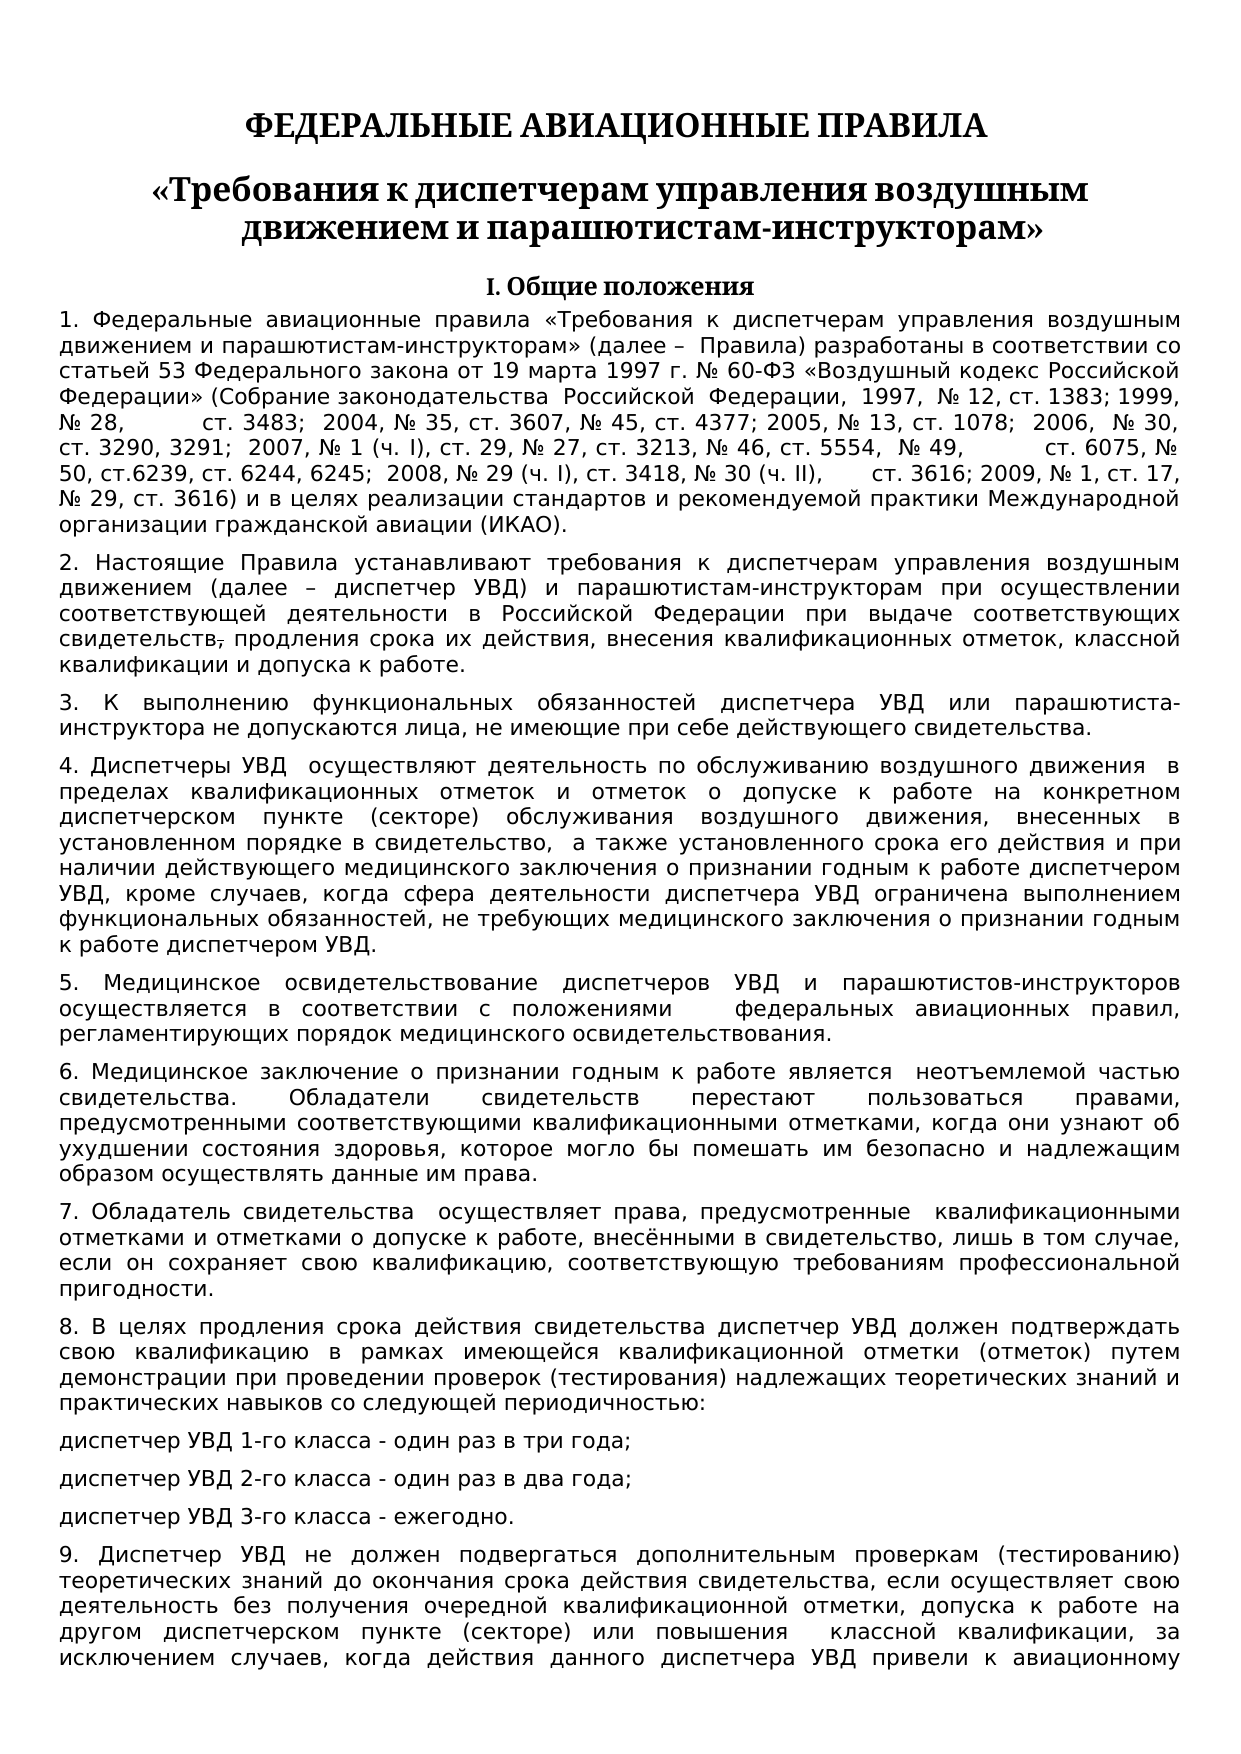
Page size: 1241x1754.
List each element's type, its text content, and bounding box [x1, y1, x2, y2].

text диспетчер УВД 1-го класса - один раз в три года; [58, 1428, 1182, 1454]
text 2. Настоящие Правила устанавливают требования к диспетчерам управления воздушным движением (далее – диспетчер УВД) и парашютистам-инструкторам при осуществлении соответствующей деятельности в Российской Федерации при выдаче соответствующих свидетельств, продления срока их действия, внесения квалификационных отметок, классной квалификации и допуска к работе. [58, 550, 1182, 677]
text 9. Диспетчер УВД не должен подвергаться дополнительным проверкам (тестированию) теоретических знаний до окончания срока действия свидетельства, если осуществляет свою деятельность без получения очередной квалификационной отметки, допуска к работе на другом диспетчерском пункте (секторе) или повышения классной квалификации, за исключением случаев, когда действия данного диспетчера УВД привели к авиационному [58, 1542, 1182, 1670]
text диспетчер УВД 3-го класса - ежегодно. [58, 1504, 1182, 1530]
text 4. Диспетчеры УВД осуществляют деятельность по обслуживанию воздушного движения в пределах квалификационных отметок и отметок о допуске к работе на конкретном диспетчерском пункте (секторе) обслуживания воздушного движения, внесенных в установленном порядке в свидетельство, а также установленного срока его действия и при наличии действующего медицинского заключения о признании годным к работе диспетчером УВД, кроме случаев, когда сфера деятельности диспетчера УВД ограничена выполнением функциональных обязанностей, не требующих медицинского заключения о признании годным к работе диспетчером УВД. [58, 753, 1182, 958]
text 8. В целях продления срока действия свидетельства диспетчер УВД должен подтверждать свою квалификацию в рамках имеющейся квалификационной отметки (отметок) путем демонстрации при проведении проверок (тестирования) надлежащих теоретических знаний и практических навыков со следующей периодичностью: [58, 1314, 1182, 1416]
text 1. Федеральные авиационные правила «Требования к диспетчерам управления воздушным движением и парашютистам-инструкторам» (далее – Правила) разработаны в соответствии со статьей 53 Федерального закона от 19 марта 1997 г. № 60-ФЗ «Воздушный кодекс Российской Федерации» (Собрание законодательства Российской Федерации, 1997, № 12, ст. 1383; 1999, № 28, ст. 3483; 2004, № 35, ст. 3607, № 45, ст. 4377; 2005, № 13, ст. 1078; 2006, № 30, ст. 3290, 3291; 2007, № 1 (ч. I), ст. 29, № 27, ст. 3213, № 46, ст. 5554, № 49, ст. 6075, № 50, ст.6239, ст. 6244, 6245; 2008, № 29 (ч. I), ст. 3418, № 30 (ч. II), ст. 3616; 2009, № 1, ст. 17, № 29, ст. 3616) и в целях реализации стандартов и рекомендуемой практики Международной организации гражданской авиации (ИКАО). [58, 308, 1182, 537]
text 5. Медицинское освидетельствование диспетчеров УВД и парашютистов-инструкторов осуществляется в соответствии с положениями федеральных авиационных правил, регламентирующих порядок медицинского освидетельствования. [58, 970, 1182, 1047]
subtitle «Требования к диспетчерам управления воздушным движением и парашютистам-инструкторам» [58, 171, 1182, 248]
text 6. Медицинское заключение о признании годным к работе является неотъемлемой частью свидетельства. Обладатели свидетельств перестают пользоваться правами, предусмотренными соответствующими квалификационными отметками, когда они узнают об ухудшении состояния здоровья, которое могло бы помешать им безопасно и надлежащим образом осуществлять данные им права. [58, 1059, 1182, 1187]
text 7. Обладатель свидетельства осуществляет права, предусмотренные квалификационными отметками и отметками о допуске к работе, внесёнными в свидетельство, лишь в том случае, если он сохраняет свою квалификацию, соответствующую требованиям профессиональной пригодности. [58, 1199, 1182, 1301]
text 3. К выполнению функциональных обязанностей диспетчера УВД или парашютиста-инструктора не допускаются лица, не имеющие при себе действующего свидетельства. [58, 690, 1182, 741]
subtitle I. Общие положения [58, 273, 1182, 301]
subtitle ФЕДЕРАЛЬНЫЕ АВИАЦИОННЫЕ ПРАВИЛА [58, 108, 1182, 146]
text диспетчер УВД 2-го класса - один раз в два года; [58, 1466, 1182, 1492]
